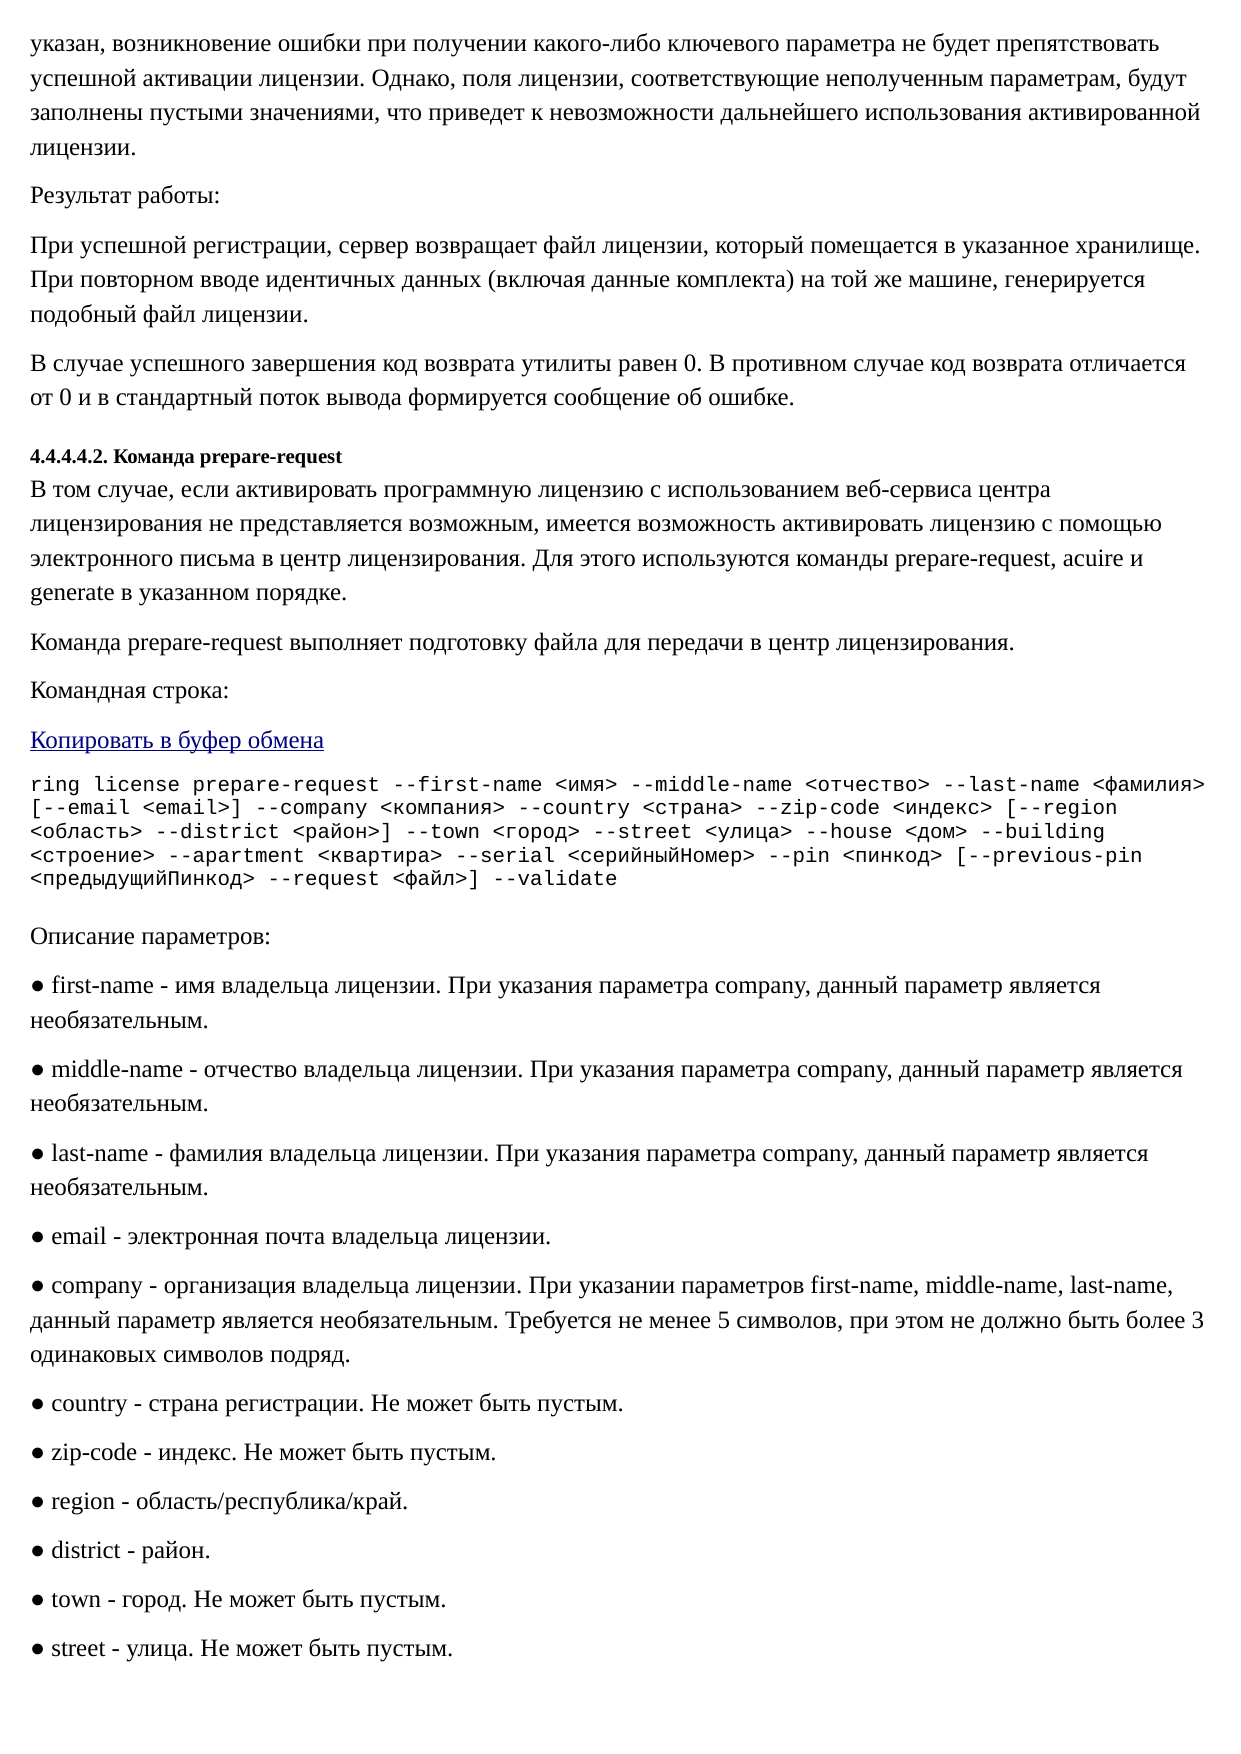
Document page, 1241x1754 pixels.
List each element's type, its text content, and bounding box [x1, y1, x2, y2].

text Результат работы: [30, 181, 1211, 209]
text Описание параметров: [30, 921, 1211, 950]
text указан, возникновение ошибки при получении какого-либо ключевого параметра не будет препятствовать успешной активации лицензии. Однако, поля лицензии, соответствующие неполученным параметрам, будут заполнены пустыми значениями, что приведет к невозможности дальнейшего использования активированной лицензии. [30, 28, 1211, 160]
text ● last-name ‑ фамилия владельца лицензии. При указания параметра company, данный параметр является необязательным. [30, 1138, 1211, 1201]
text В том случае, если активировать программную лицензию с использованием веб-сервиса центра лицензирования не представляется возможным, имеется возможность активировать лицензию с помощью электронного письма в центр лицензирования. Для этого используются команды prepare-request, acuire и generate в указанном порядке. [30, 474, 1211, 606]
text Команда prepare-request выполняет подготовку файла для передачи в центр лицензирования. [30, 627, 1211, 655]
text ring license prepare-request --first-name <имя> --middle-name <отчество> --last-name <фамилия> [--email <email>] --company <компания> --country <страна> --zip-code <индекс> [--region <область> --district <район>] --town <город> --street <улица> --house <дом> --building <строение> --apartment <квартира> --serial <серийныйНомер> --pin <пинкод> [--previous-pin <предыдущийПинкод> --request <файл>] --validate [30, 774, 1211, 892]
text Командная строка: [30, 676, 1211, 704]
text ● town ‑ город. Не может быть пустым. [30, 1584, 1211, 1613]
text ● street ‑ улица. Не может быть пустым. [30, 1633, 1211, 1662]
text ● first-name ‑ имя владельца лицензии. При указания параметра company, данный параметр является необязательным. [30, 971, 1211, 1034]
text ● district ‑ район. [30, 1535, 1211, 1564]
text Копировать в буфер обмена [30, 725, 1211, 753]
subtitle 4.4.4.4.2. Команда prepare-request [30, 444, 1211, 468]
text ● middle-name ‑ отчество владельца лицензии. При указания параметра company, данный параметр является необязательным. [30, 1054, 1211, 1117]
text ● zip-code ‑ индекс. Не может быть пустым. [30, 1437, 1211, 1466]
text В случае успешного завершения код возврата утилиты равен 0. В противном случае код возврата отличается от 0 и в стандартный поток вывода формируется сообщение об ошибке. [30, 348, 1211, 411]
text ● email ‑ электронная почта владельца лицензии. [30, 1221, 1211, 1250]
text ● region ‑ область/республика/край. [30, 1486, 1211, 1515]
text При успешной регистрации, сервер возвращает файл лицензии, который помещается в указанное хранилище. При повторном вводе идентичных данных (включая данные комплекта) на той же машине, генерируется подобный файл лицензии. [30, 230, 1211, 327]
text ● country ‑ страна регистрации. Не может быть пустым. [30, 1388, 1211, 1417]
text ● company ‑ организация владельца лицензии. При указании параметров first-name, middle-name, last-name, данный параметр является необязательным. Требуется не менее 5 символов, при этом не должно быть более 3 одинаковых символов подряд. [30, 1270, 1211, 1368]
